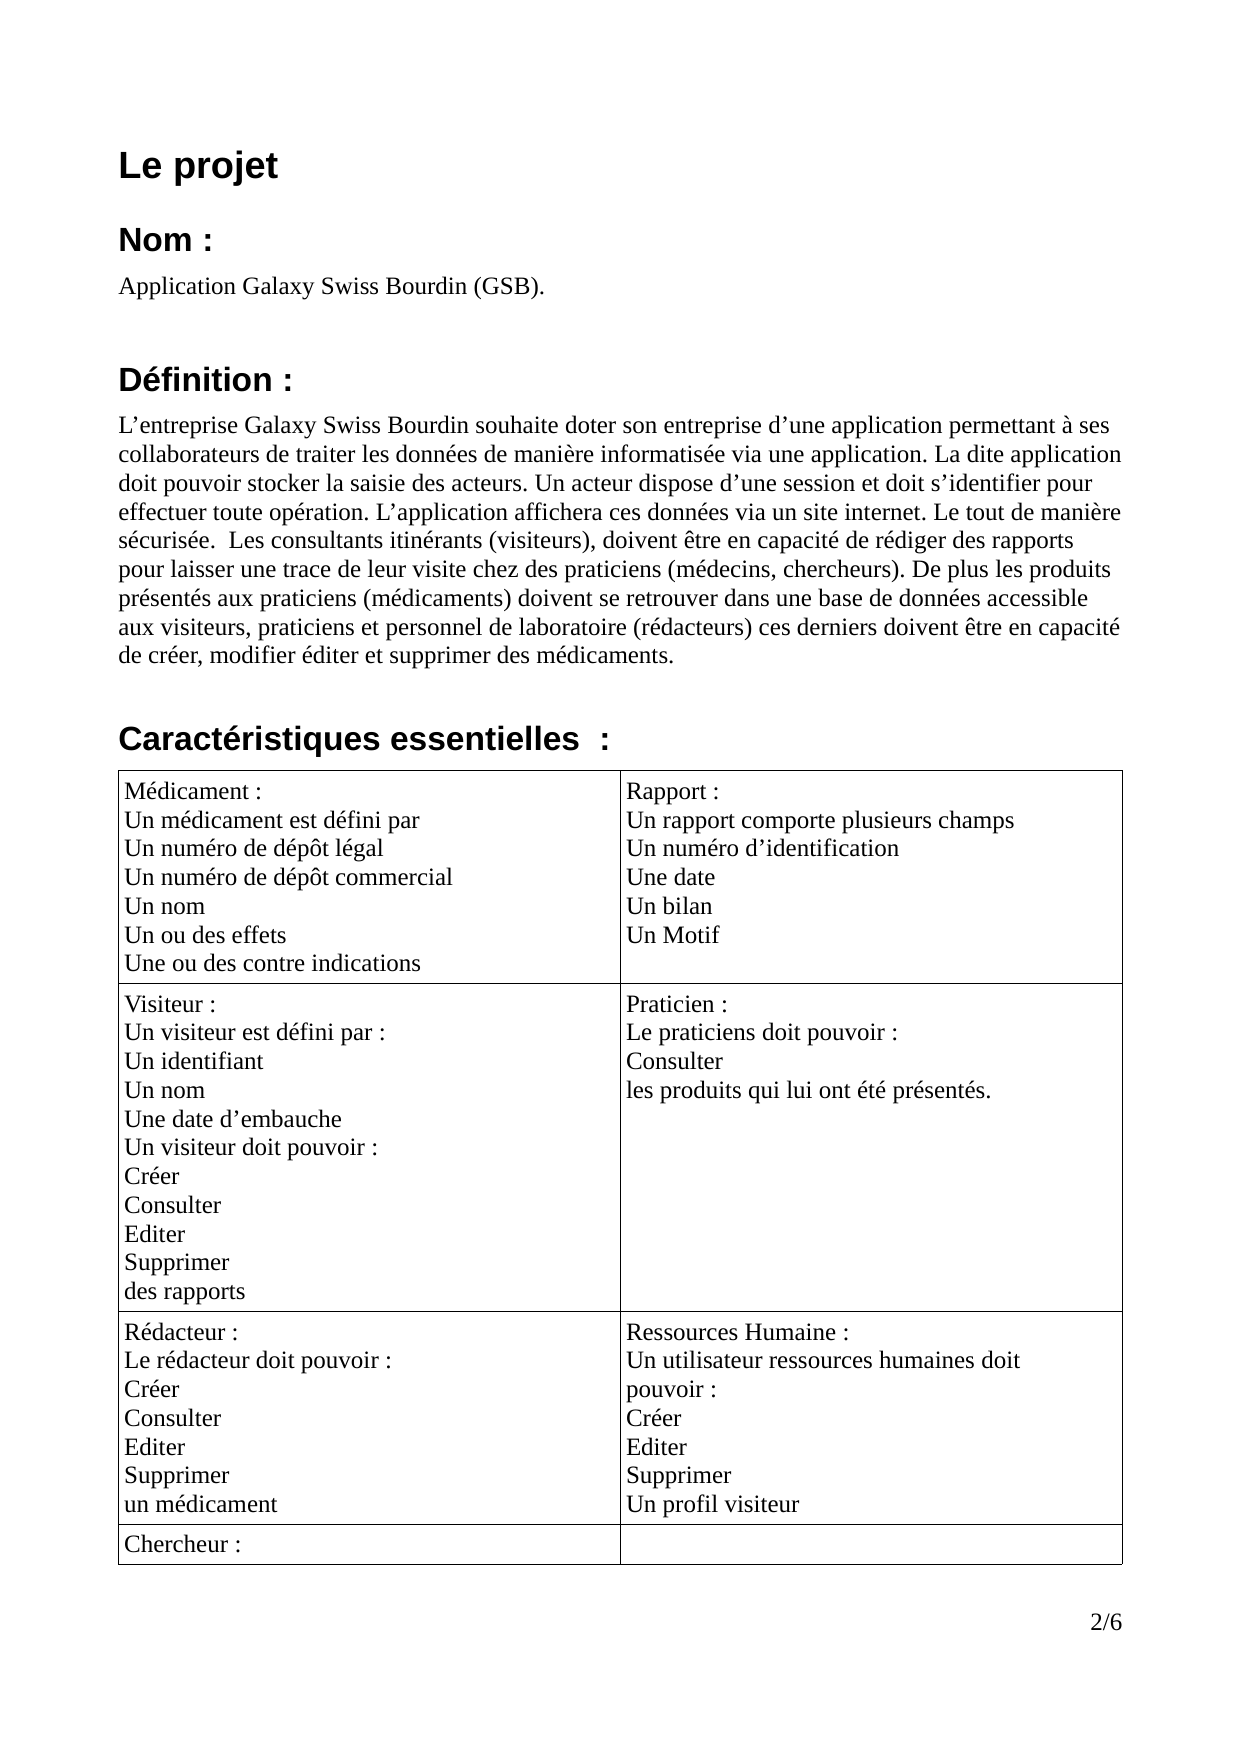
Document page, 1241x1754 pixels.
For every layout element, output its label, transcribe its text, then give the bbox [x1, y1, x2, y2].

text L’entreprise Galaxy Swiss Bourdin souhaite doter son entreprise d’une application permettant à ses collaborateurs de traiter les données de manière informatisée via une application. La dite application doit pouvoir stocker la saisie des acteurs. Un acteur dispose d’une session et doit s’identifier pour effectuer toute opération. L’application affichera ces données via un site internet. Le tout de manière sécurisée. Les consultants itinérants (visiteurs), doivent être en capacité de rédiger des rapports pour laisser une trace de leur visite chez des praticiens (médecins, chercheurs). De plus les produits présentés aux praticiens (médicaments) doivent se retrouver dans une base de données accessible aux visiteurs, praticiens et personnel de laboratoire (rédacteurs) ces derniers doivent être en capacité de créer, modifier éditer et supprimer des médicaments. [118, 411, 1122, 698]
table_cell Praticien : Le praticiens doit pouvoir : Consulter les produits qui lui ont été présentés. [621, 984, 1122, 1311]
table_header Médicament : Un médicament est défini par Un numéro de dépôt légal Un numéro de dépôt commercial Un nom Un ou des effets Une ou des contre indications [119, 771, 620, 983]
subtitle Nom : [118, 220, 1122, 259]
table_cell Chercheur : [119, 1525, 620, 1564]
table_cell Visiteur : Un visiteur est défini par : Un identifiant Un nom Une date d’embauche Un visiteur doit pouvoir : Créer Consulter Editer Supprimer des rapports [119, 984, 620, 1311]
subtitle Le projet [118, 143, 1122, 187]
subtitle Caractéristiques essentielles : [118, 719, 1122, 758]
text Application Galaxy Swiss Bourdin (GSB). [118, 271, 1122, 300]
table_cell [621, 1525, 1122, 1564]
table_header Rapport : Un rapport comporte plusieurs champs Un numéro d’identification Une date Un bilan Un Motif [621, 771, 1122, 983]
table_cell Ressources Humaine : Un utilisateur ressources humaines doit pouvoir : Créer Editer Supprimer Un profil visiteur [621, 1312, 1122, 1523]
table_cell Rédacteur : Le rédacteur doit pouvoir : Créer Consulter Editer Supprimer un médicament [119, 1312, 620, 1523]
subtitle Définition : [118, 321, 1122, 398]
